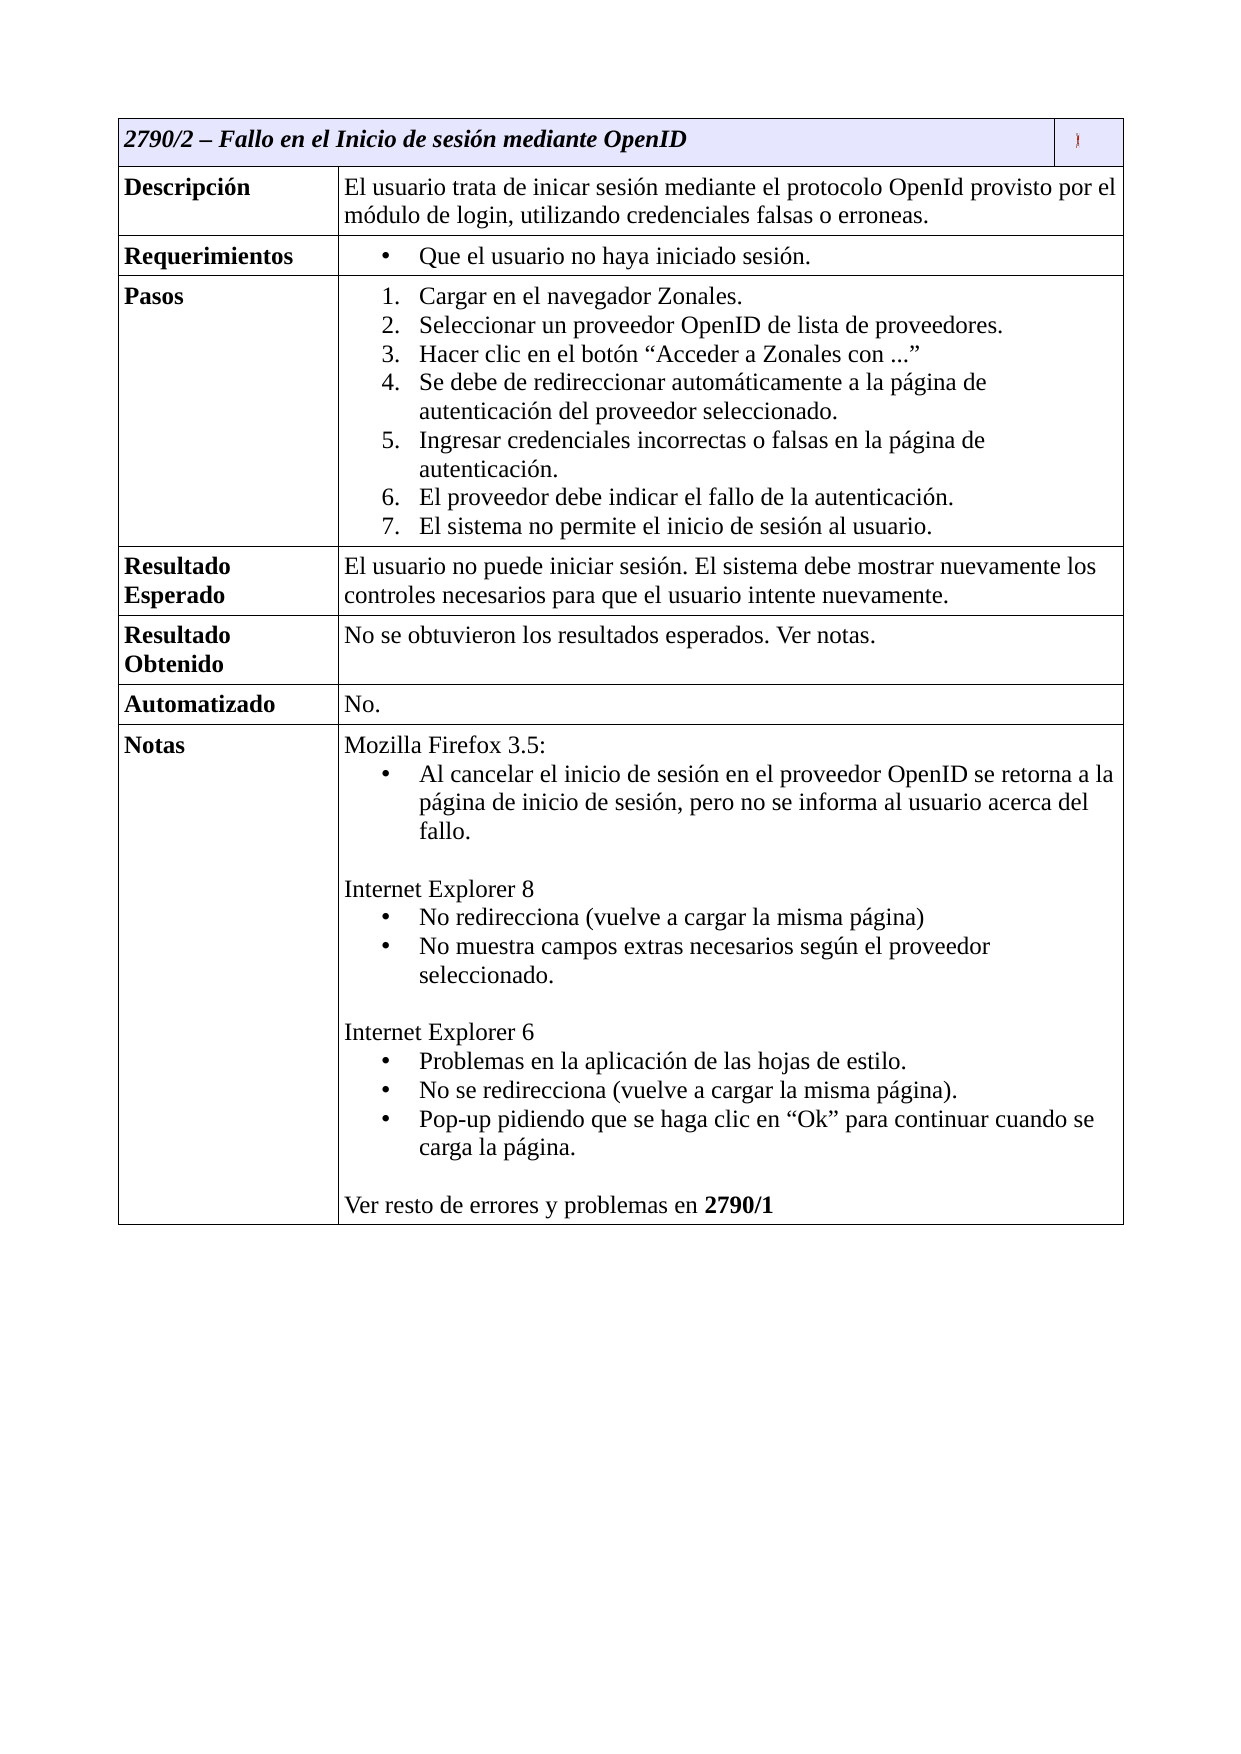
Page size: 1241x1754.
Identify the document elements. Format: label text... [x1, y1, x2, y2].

table_cell Notas [119, 725, 338, 1224]
table_cell No se obtuvieron los resultados esperados. Ver notas. [339, 616, 1123, 684]
table_cell Que el usuario no haya iniciado sesión. [339, 236, 1123, 275]
table_cell Resultado Obtenido [119, 616, 338, 684]
table_cell Mozilla Firefox 3.5: Al cancelar el inicio de sesión en el proveedor OpenID se retorna a la página de inicio de sesión, pero no se informa al usuario acerca del fallo. Internet Explorer 8 No redirecciona (vuelve a cargar la misma página) No muestra campos extras necesarios según el proveedor seleccionado. Internet Explorer 6 Problemas en la aplicación de las hojas de estilo. No se redirecciona (vuelve a cargar la misma página). Pop-up pidiendo que se haga clic en “Ok” para continuar cuando se carga la página. Ver resto de errores y problemas en 2790/1 [339, 725, 1123, 1224]
table_header [1055, 119, 1123, 166]
table_cell Pasos [119, 276, 338, 546]
table_header 2790/2 – Fallo en el Inicio de sesión mediante OpenID [119, 119, 1054, 166]
table_cell El usuario trata de inicar sesión mediante el protocolo OpenId provisto por el módulo de login, utilizando credenciales falsas o erroneas. [339, 167, 1123, 235]
picture [1076, 133, 1080, 148]
table_cell Descripción [119, 167, 338, 235]
table_cell El usuario no puede iniciar sesión. El sistema debe mostrar nuevamente los controles necesarios para que el usuario intente nuevamente. [339, 547, 1123, 615]
table_cell Resultado Esperado [119, 547, 338, 615]
table_cell Cargar en el navegador Zonales. Seleccionar un proveedor OpenID de lista de proveedores. Hacer clic en el botón “Acceder a Zonales con ...” Se debe de redireccionar automáticamente a la página de autenticación del proveedor seleccionado. Ingresar credenciales incorrectas o falsas en la página de autenticación. El proveedor debe indicar el fallo de la autenticación. El sistema no permite el inicio de sesión al usuario. [339, 276, 1123, 546]
table_cell Requerimientos [119, 236, 338, 275]
table_cell No. [339, 685, 1123, 724]
table_cell Automatizado [119, 685, 338, 724]
